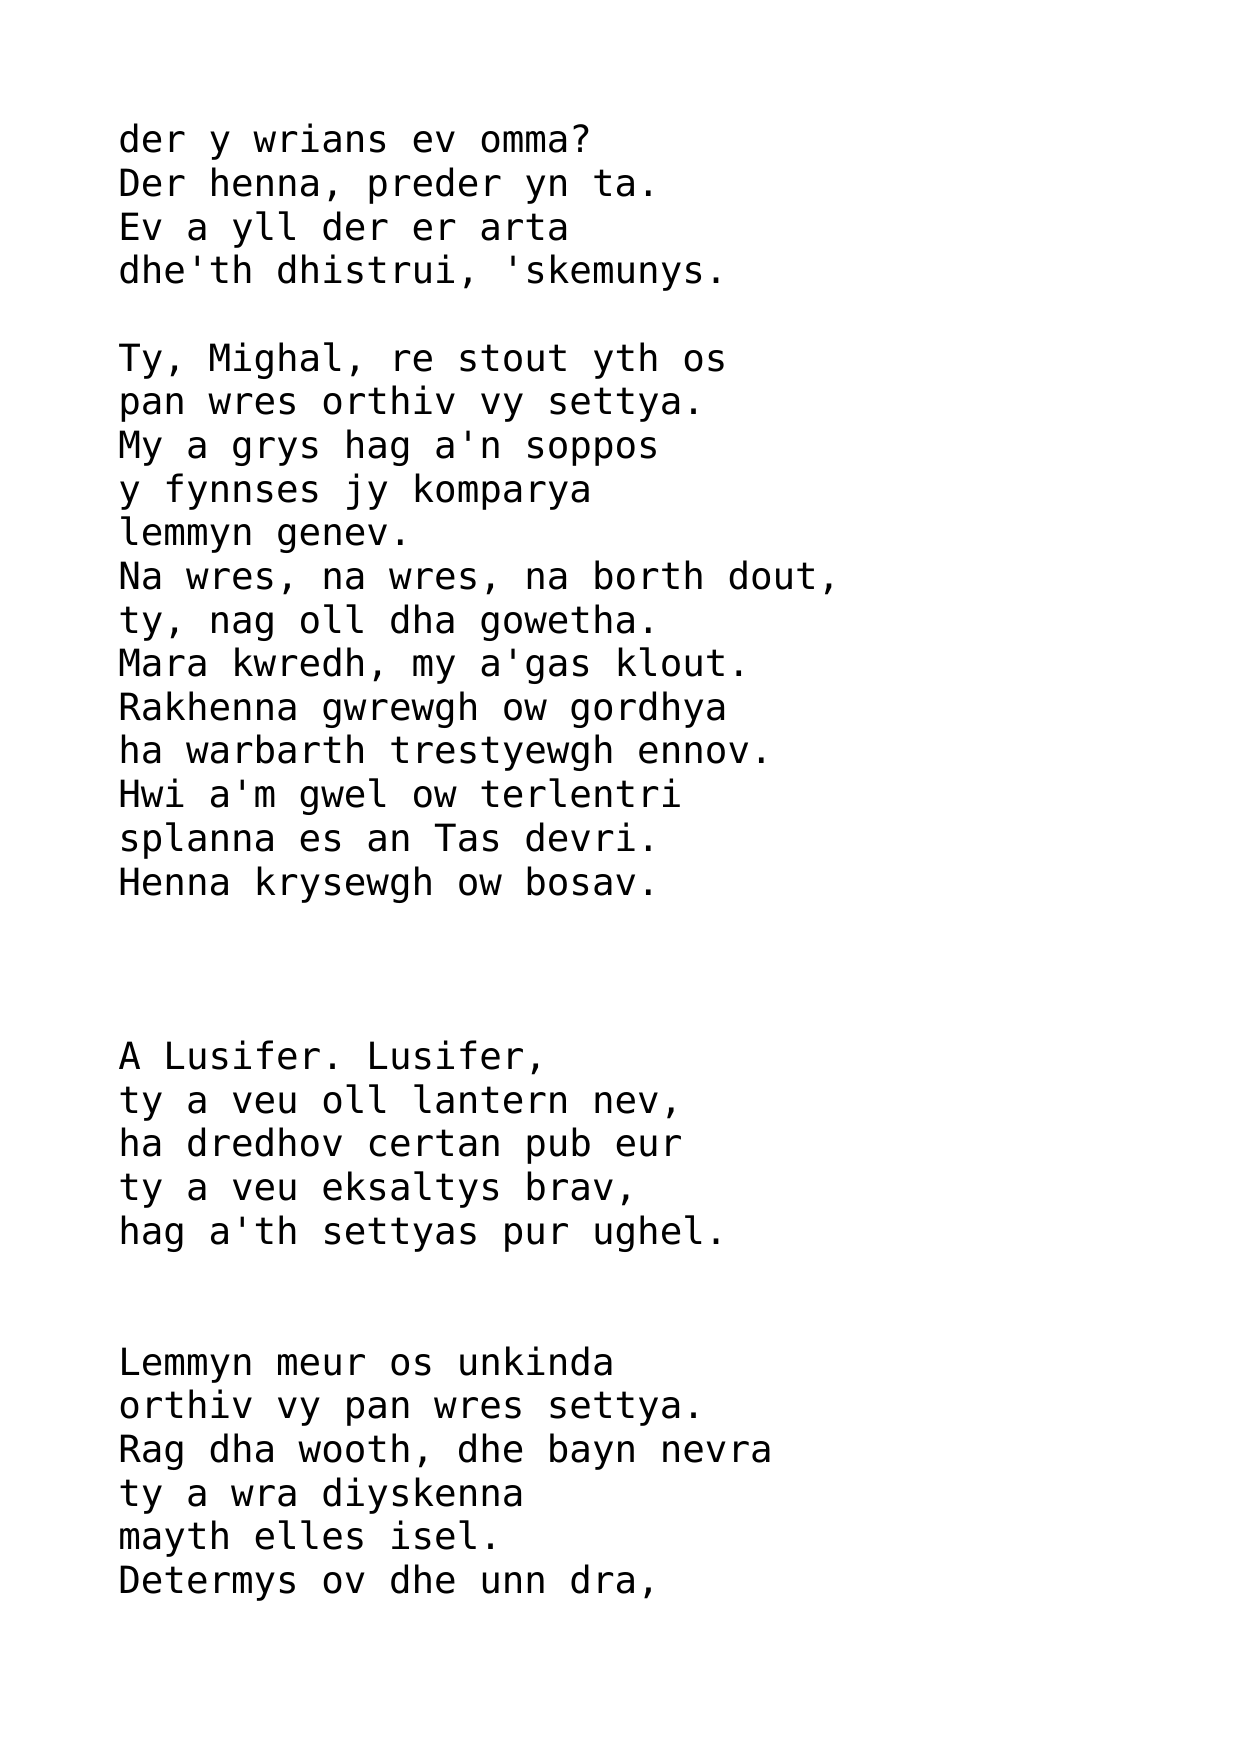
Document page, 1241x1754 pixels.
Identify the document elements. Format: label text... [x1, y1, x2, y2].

text Determys ov dhe unn dra, [118, 1558, 1122, 1602]
text ty a veu eksaltys brav, [118, 1166, 1122, 1209]
text ty a wra diyskenna [118, 1471, 1122, 1515]
text Rag dha wooth, dhe bayn nevra [118, 1427, 1122, 1471]
text Mara kwredh, my a'gas klout. [118, 642, 1122, 686]
text dhe'th dhistrui, 'skemunys. [118, 249, 1122, 293]
text Hwi a'm gwel ow terlentri [118, 773, 1122, 816]
text Lemmyn meur os unkinda [118, 1340, 1122, 1384]
text My a grys hag a'n soppos [118, 424, 1122, 467]
text der y wrians ev omma? [118, 118, 1122, 162]
text pan wres orthiv vy settya. [118, 380, 1122, 424]
text ty a veu oll lantern nev, [118, 1078, 1122, 1122]
text Der henna, preder yn ta. [118, 162, 1122, 205]
text Henna krysewgh ow bosav. [118, 860, 1122, 904]
text orthiv vy pan wres settya. [118, 1384, 1122, 1427]
text A Lusifer. Lusifer, [118, 1035, 1122, 1078]
text splanna es an Tas devri. [118, 816, 1122, 860]
text ha warbarth trestyewgh ennov. [118, 729, 1122, 773]
text hag a'th settyas pur ughel. [118, 1209, 1122, 1253]
text lemmyn genev. [118, 511, 1122, 554]
text ha dredhov certan pub eur [118, 1122, 1122, 1166]
text Ty, Mighal, re stout yth os [118, 336, 1122, 380]
text ty, nag oll dha gowetha. [118, 598, 1122, 642]
text mayth elles isel. [118, 1515, 1122, 1558]
text Na wres, na wres, na borth dout, [118, 554, 1122, 598]
text y fynnses jy komparya [118, 467, 1122, 511]
text Rakhenna gwrewgh ow gordhya [118, 686, 1122, 729]
text Ev a yll der er arta [118, 205, 1122, 249]
